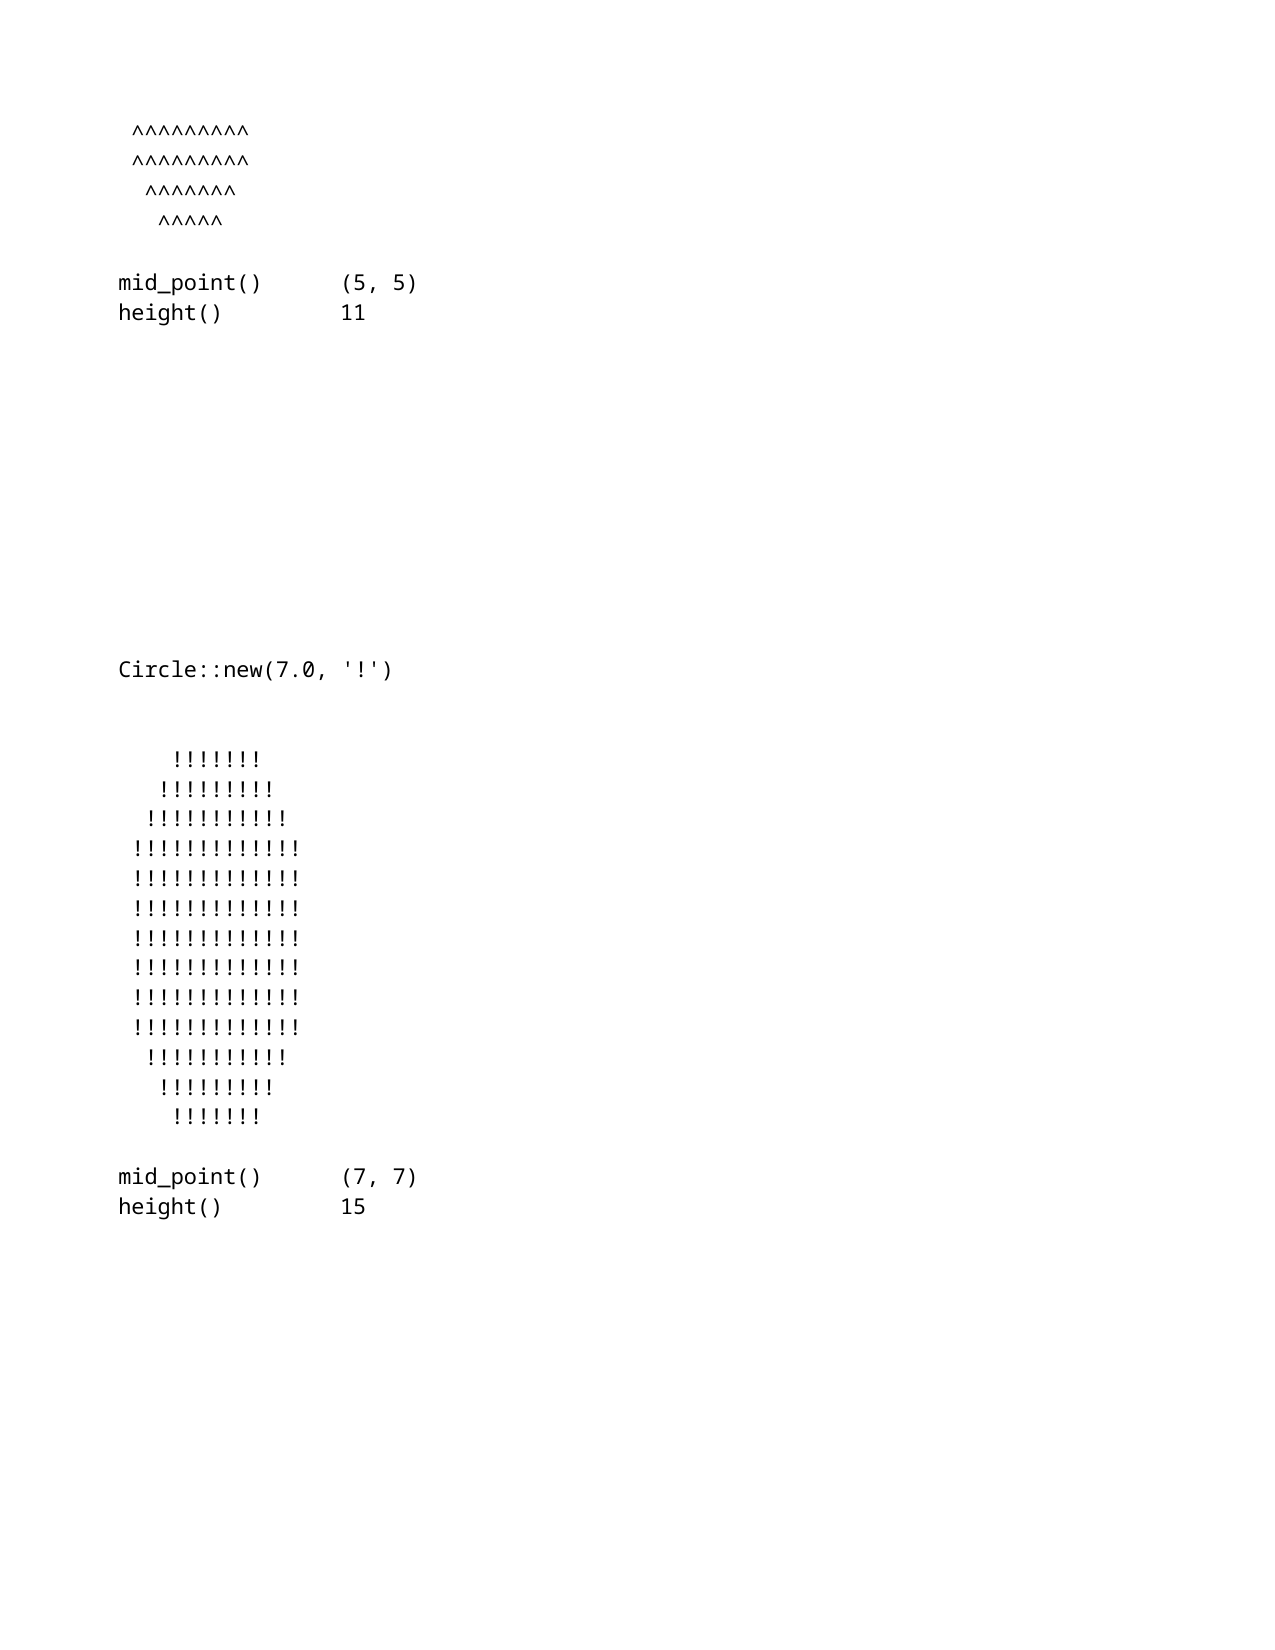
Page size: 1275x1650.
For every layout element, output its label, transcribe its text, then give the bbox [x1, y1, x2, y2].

text !!!!!!!!!!!!! [118, 1012, 1157, 1042]
text mid_point() (5, 5) [118, 267, 1157, 297]
text height() 11 [118, 297, 1157, 327]
text height() 15 [118, 1191, 1157, 1220]
text !!!!!!!!!!!!! [118, 982, 1157, 1012]
text ^^^^^^^^^ [118, 148, 1157, 178]
text !!!!!!!!!!!!! [118, 922, 1157, 952]
text ^^^^^^^^^ [118, 118, 1157, 148]
text !!!!!!!!!!!!! [118, 863, 1157, 893]
text !!!!!!!!!!!!! [118, 833, 1157, 863]
text ^^^^^^^ [118, 178, 1157, 207]
text !!!!!!!!! [118, 773, 1157, 803]
text !!!!!!!!!!! [118, 803, 1157, 833]
text Circle::new(7.0, '!') [118, 654, 1157, 684]
text !!!!!!!!!!!!! [118, 952, 1157, 982]
text !!!!!!!!! [118, 1071, 1157, 1101]
text ^^^^^ [118, 207, 1157, 237]
text !!!!!!!!!!! [118, 1042, 1157, 1071]
text mid_point() (7, 7) [118, 1161, 1157, 1191]
text !!!!!!! [118, 744, 1157, 773]
text !!!!!!!!!!!!! [118, 893, 1157, 922]
text !!!!!!! [118, 1101, 1157, 1131]
